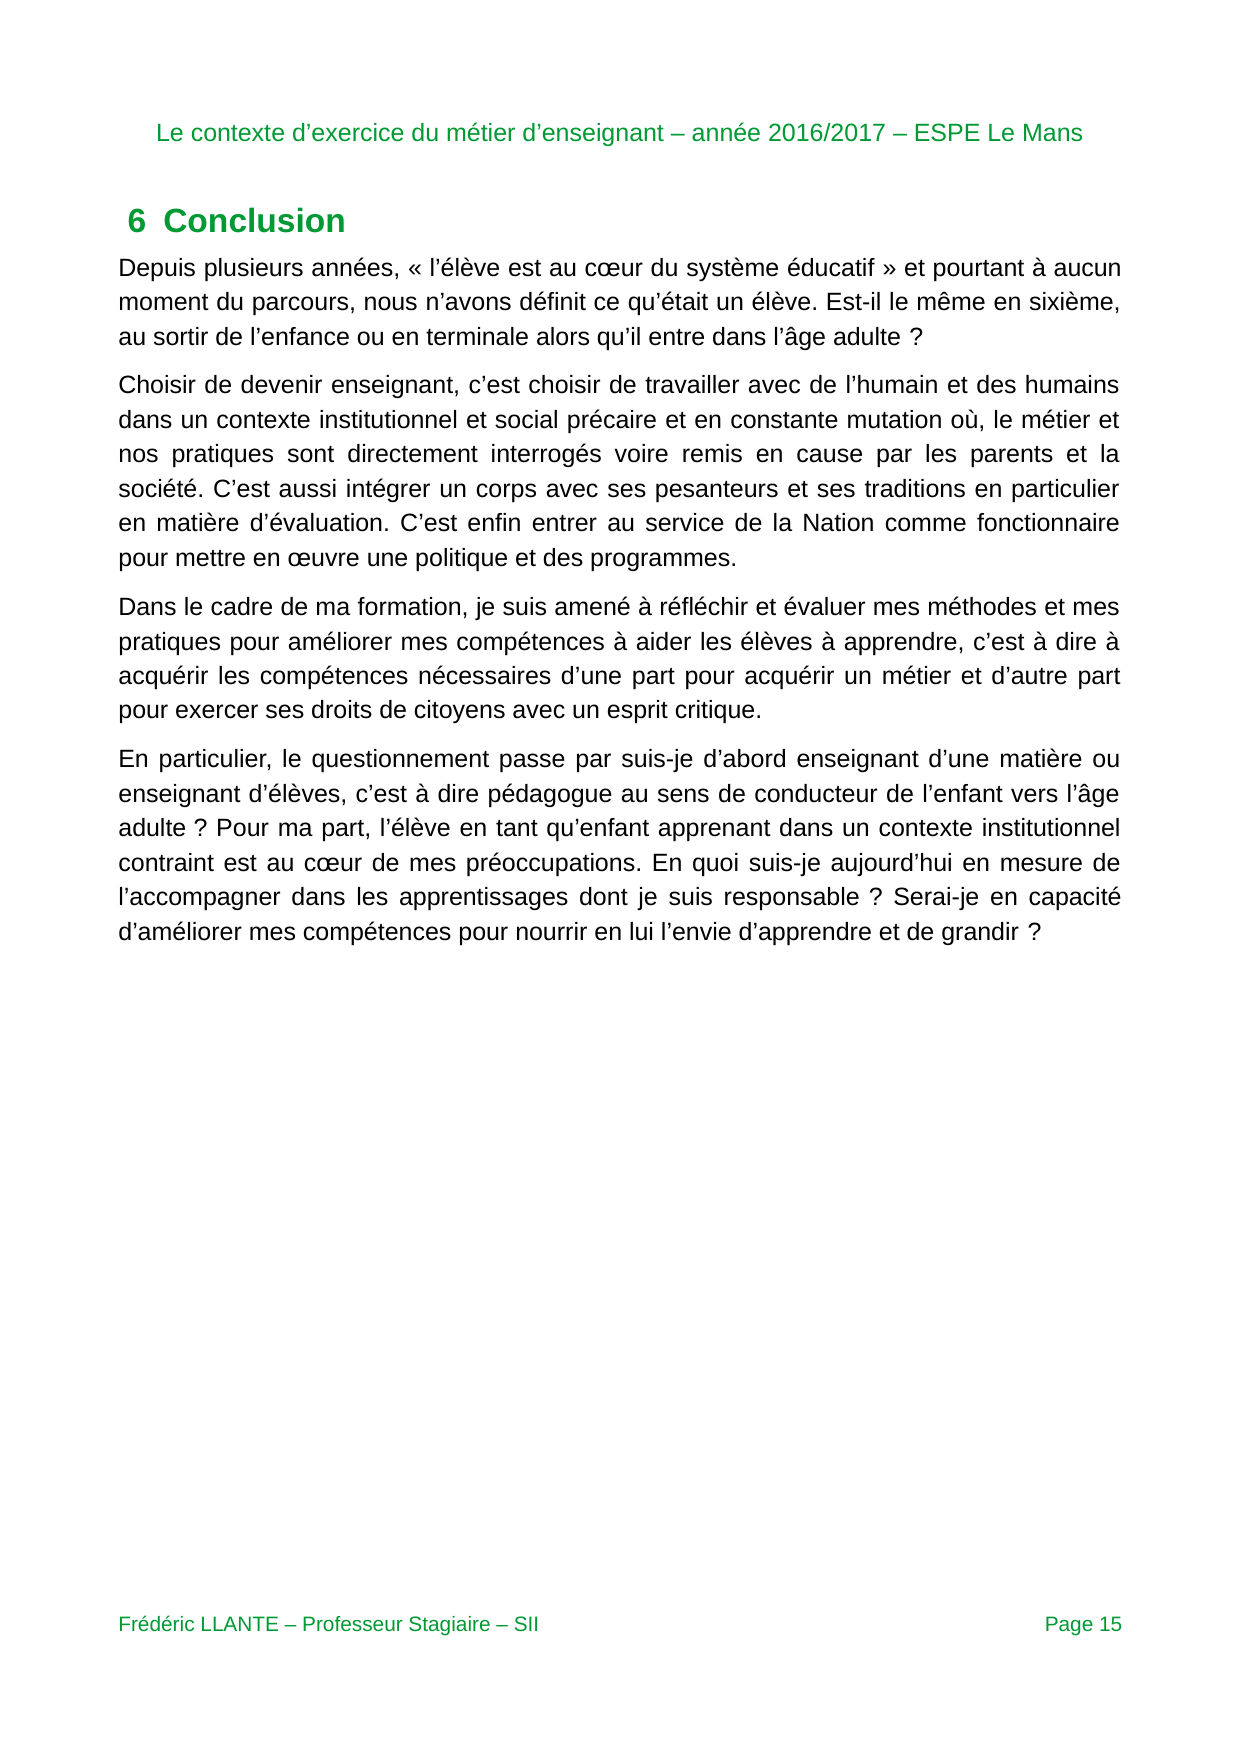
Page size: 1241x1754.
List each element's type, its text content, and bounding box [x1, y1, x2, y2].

text Dans le cadre de ma formation, je suis amené à réfléchir et évaluer mes méthodes et mes pratiques pour améliorer mes compétences à aider les élèves à apprendre, c’est à dire à acquérir les compétences nécessaires d’une part pour acquérir un métier et d’autre part pour exercer ses droits de citoyens avec un esprit critique. [118, 592, 1122, 724]
text Depuis plusieurs années, « l’élève est au cœur du système éducatif » et pourtant à aucun moment du parcours, nous n’avons définit ce qu’était un élève. Est-il le même en sixième, au sortir de l’enfance ou en terminale alors qu’il entre dans l’âge adulte ? [118, 252, 1122, 350]
text Choisir de devenir enseignant, c’est choisir de travailler avec de l’humain et des humains dans un contexte institutionnel et social précaire et en constante mutation où, le métier et nos pratiques sont directement interrogés voire remis en cause par les parents et la société. C’est aussi intégrer un corps avec ses pesanteurs et ses traditions en particulier en matière d’évaluation. C’est enfin entrer au service de la Nation comme fonctionnaire pour mettre en œuvre une politique et des programmes. [118, 371, 1122, 572]
subtitle Conclusion [118, 201, 1122, 240]
text En particulier, le questionnement passe par suis-je d’abord enseignant d’une matière ou enseignant d’élèves, c’est à dire pédagogue au sens de conducteur de l’enfant vers l’âge adulte ? Pour ma part, l’élève en tant qu’enfant apprenant dans un contexte institutionnel contraint est au cœur de mes préoccupations. En quoi suis-je aujourd’hui en mesure de l’accompagner dans les apprentissages dont je suis responsable ? Serai-je en capacité d’améliorer mes compétences pour nourrir en lui l’envie d’apprendre et de grandir ? [118, 744, 1122, 946]
